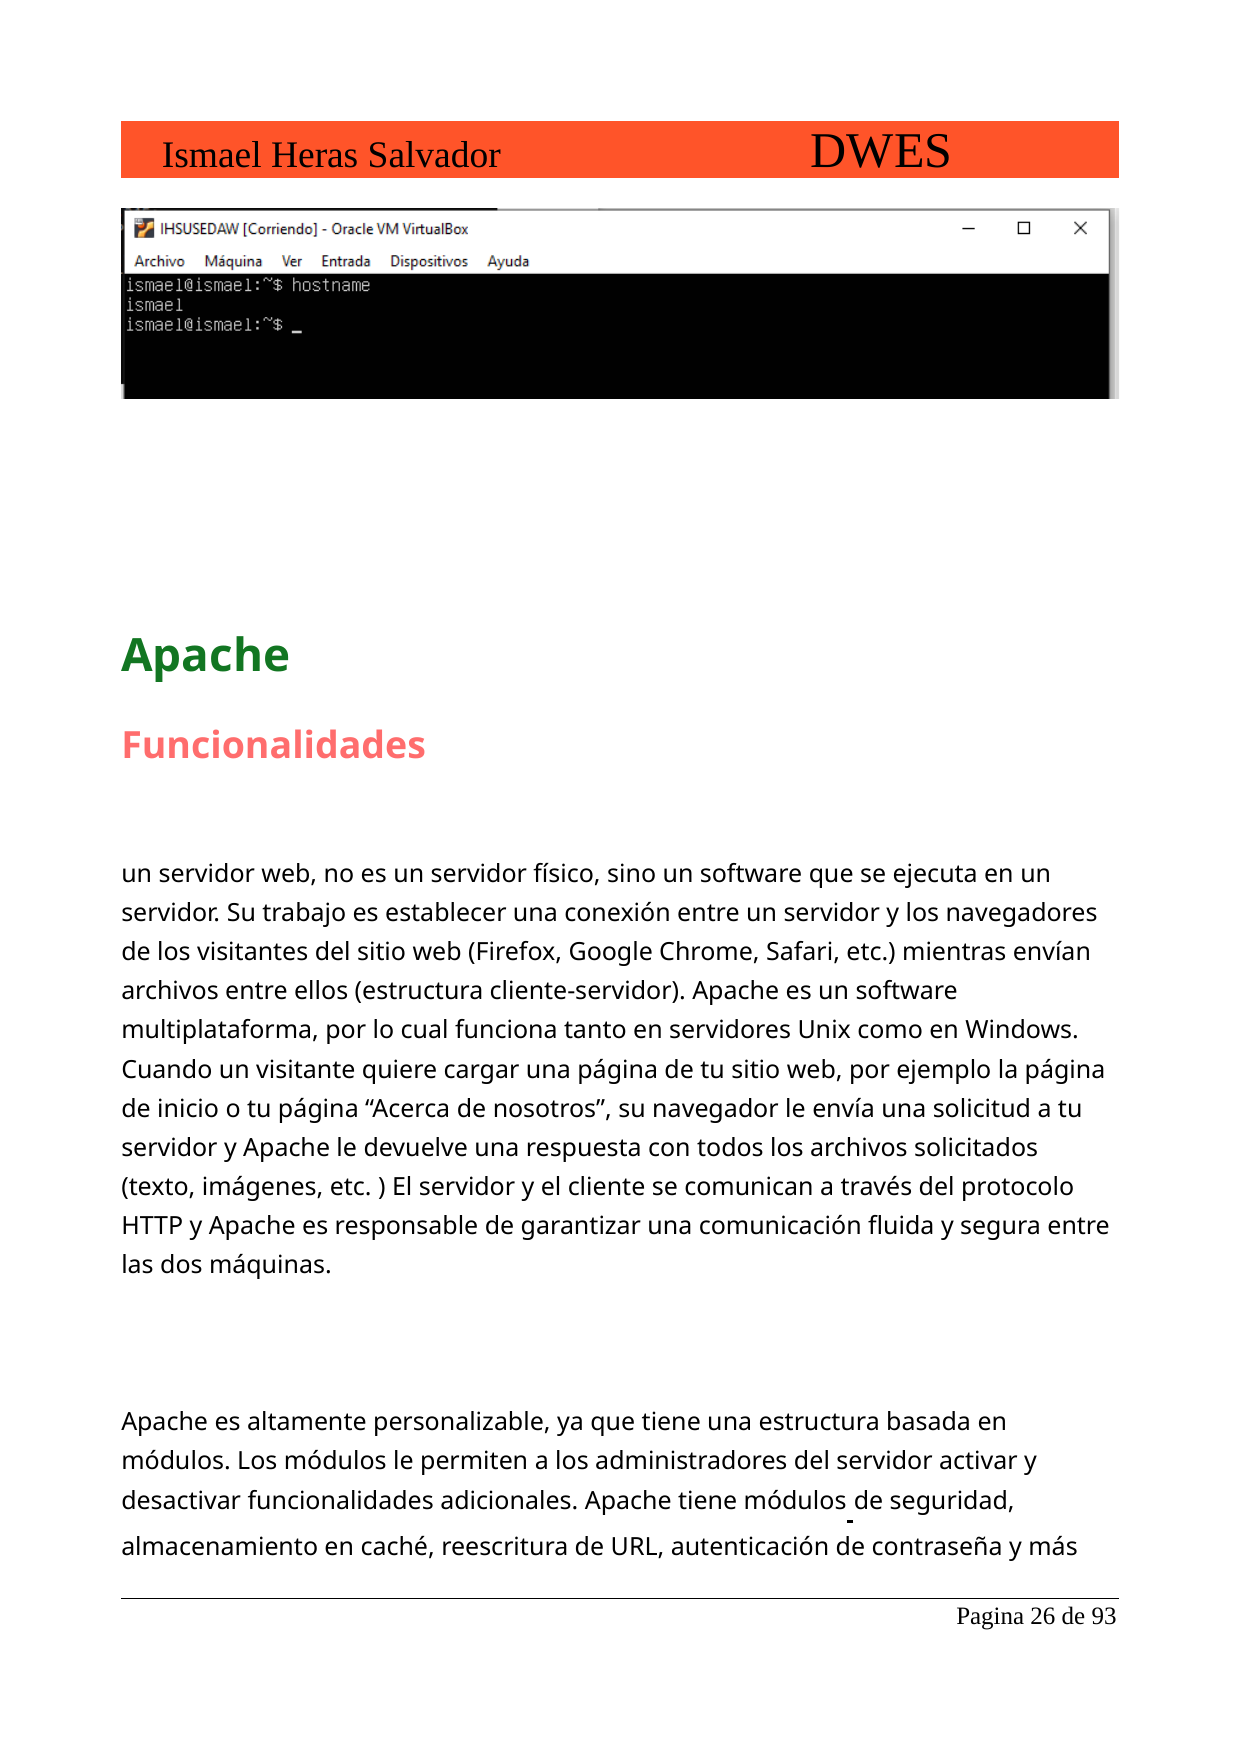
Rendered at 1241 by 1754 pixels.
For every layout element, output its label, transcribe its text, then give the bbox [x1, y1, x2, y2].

subtitle Funcionalidades [121, 719, 1119, 770]
text un servidor web, no es un servidor físico, sino un software que se ejecuta en un servidor. Su trabajo es establecer una conexión entre un servidor y los navegadores de los visitantes del sitio web (Firefox, Google Chrome, Safari, etc.) mientras envían archivos entre ellos (estructura cliente-servidor). Apache es un software multiplataforma, por lo cual funciona tanto en servidores Unix como en Windows. [121, 855, 1119, 1046]
subtitle Apache [121, 623, 1119, 685]
text Cuando un visitante quiere cargar una página de tu sitio web, por ejemplo la página de inicio o tu página “Acerca de nosotros”, su navegador le envía una solicitud a tu servidor y Apache le devuelve una respuesta con todos los archivos solicitados (texto, imágenes, etc. ) El servidor y el cliente se comunican a través del protocolo HTTP y Apache es responsable de garantizar una comunicación fluida y segura entre las dos máquinas. [121, 1051, 1119, 1281]
text Apache es altamente personalizable, ya que tiene una estructura basada en módulos. Los módulos le permiten a los administradores del servidor activar y desactivar funcionalidades adicionales. Apache tiene módulos de seguridad, almacenamiento en caché, reescritura de URL, autenticación de contraseña y más [121, 1404, 1119, 1562]
picture [121, 208, 1120, 399]
